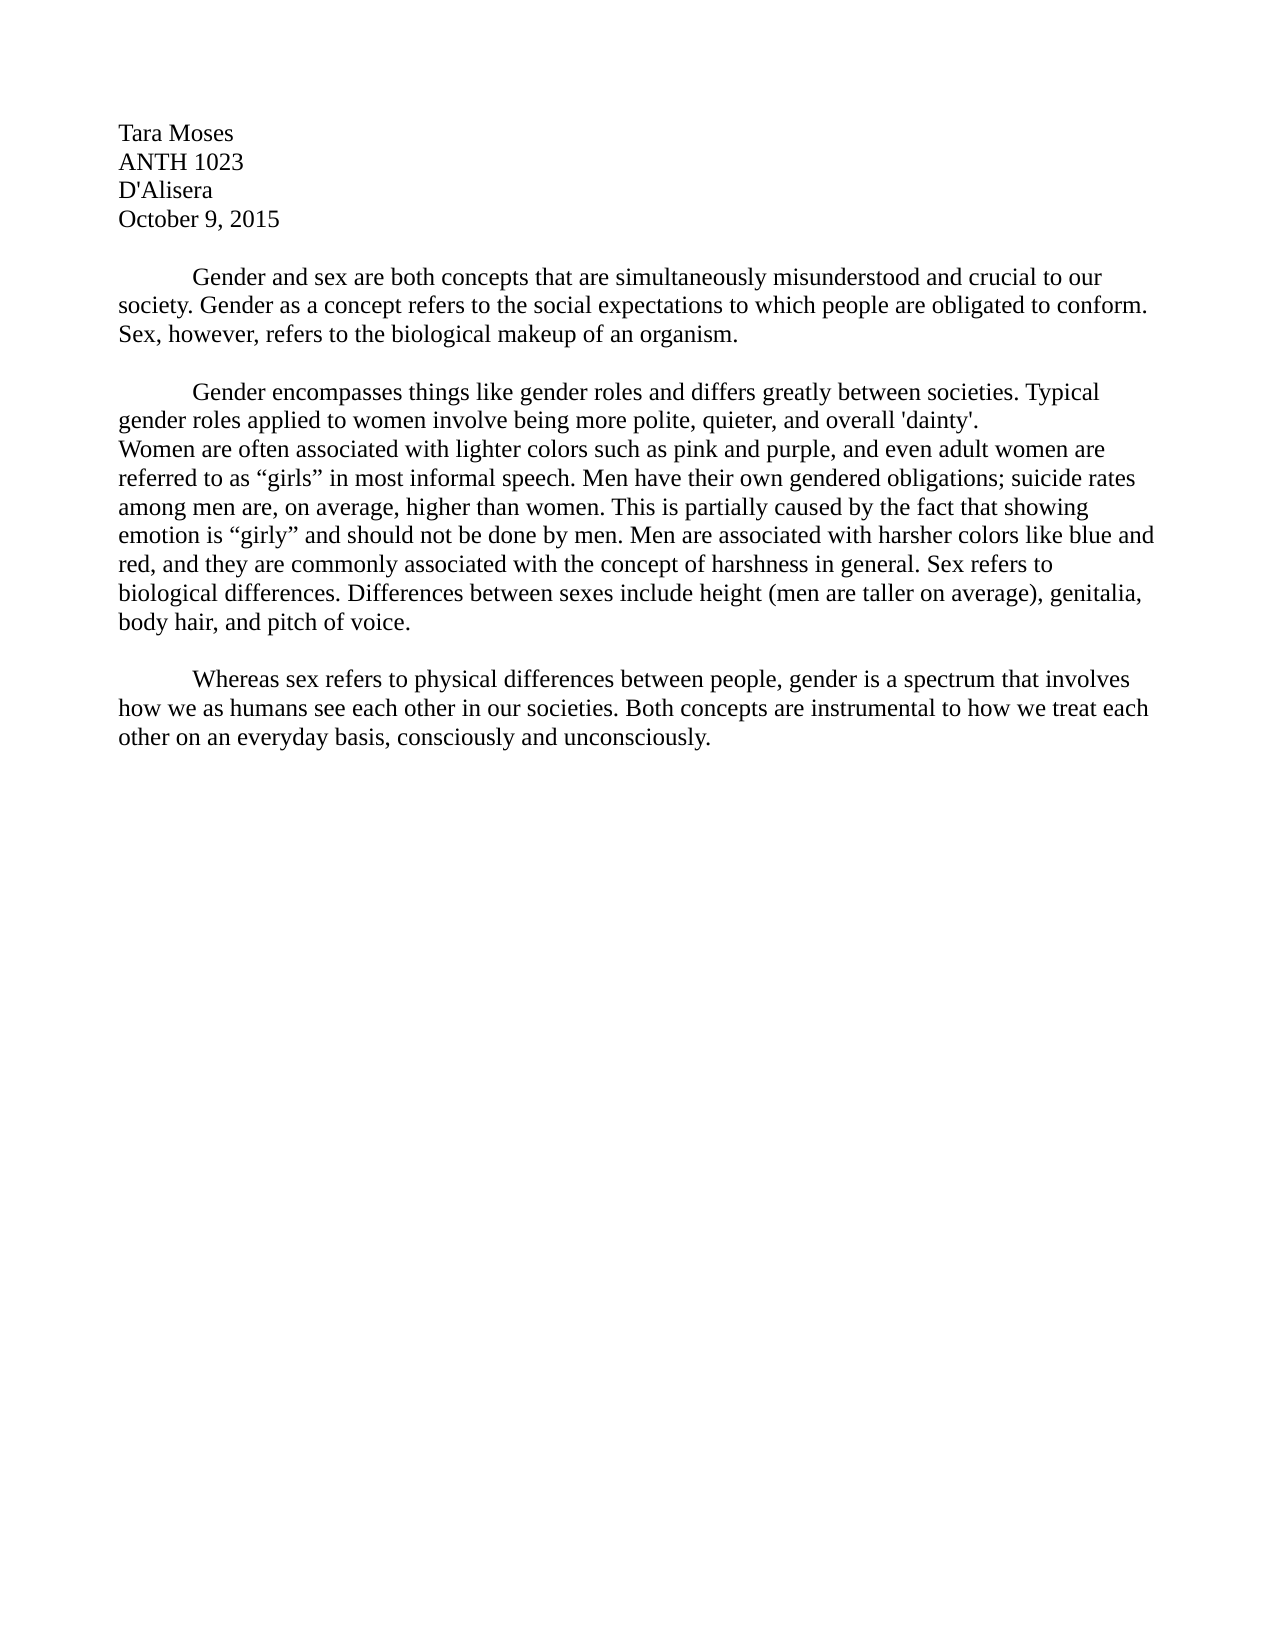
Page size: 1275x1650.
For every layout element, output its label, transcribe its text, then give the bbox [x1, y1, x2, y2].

text D'Alisera [118, 176, 1157, 204]
text October 9, 2015 [118, 204, 1157, 233]
text Gender and sex are both concepts that are simultaneously misunderstood and crucial to our society. Gender as a concept refers to the social expectations to which people are obligated to conform. Sex, however, refers to the biological makeup of an organism. [118, 262, 1157, 348]
text Gender encompasses things like gender roles and differs greatly between societies. Typical gender roles applied to women involve being more polite, quieter, and overall 'dainty'. [118, 377, 1157, 434]
text Women are often associated with lighter colors such as pink and purple, and even adult women are referred to as “girls” in most informal speech. Men have their own gendered obligations; suicide rates among men are, on average, higher than women. This is partially caused by the fact that showing emotion is “girly” and should not be done by men. Men are associated with harsher colors like blue and red, and they are commonly associated with the concept of harshness in general. Sex refers to biological differences. Differences between sexes include height (men are taller on average), genitalia, body hair, and pitch of voice. [118, 434, 1157, 636]
text Tara Moses [118, 118, 1157, 147]
text ANTH 1023 [118, 147, 1157, 176]
text Whereas sex refers to physical differences between people, gender is a spectrum that involves how we as humans see each other in our societies. Both concepts are instrumental to how we treat each other on an everyday basis, consciously and unconsciously. [118, 664, 1157, 751]
